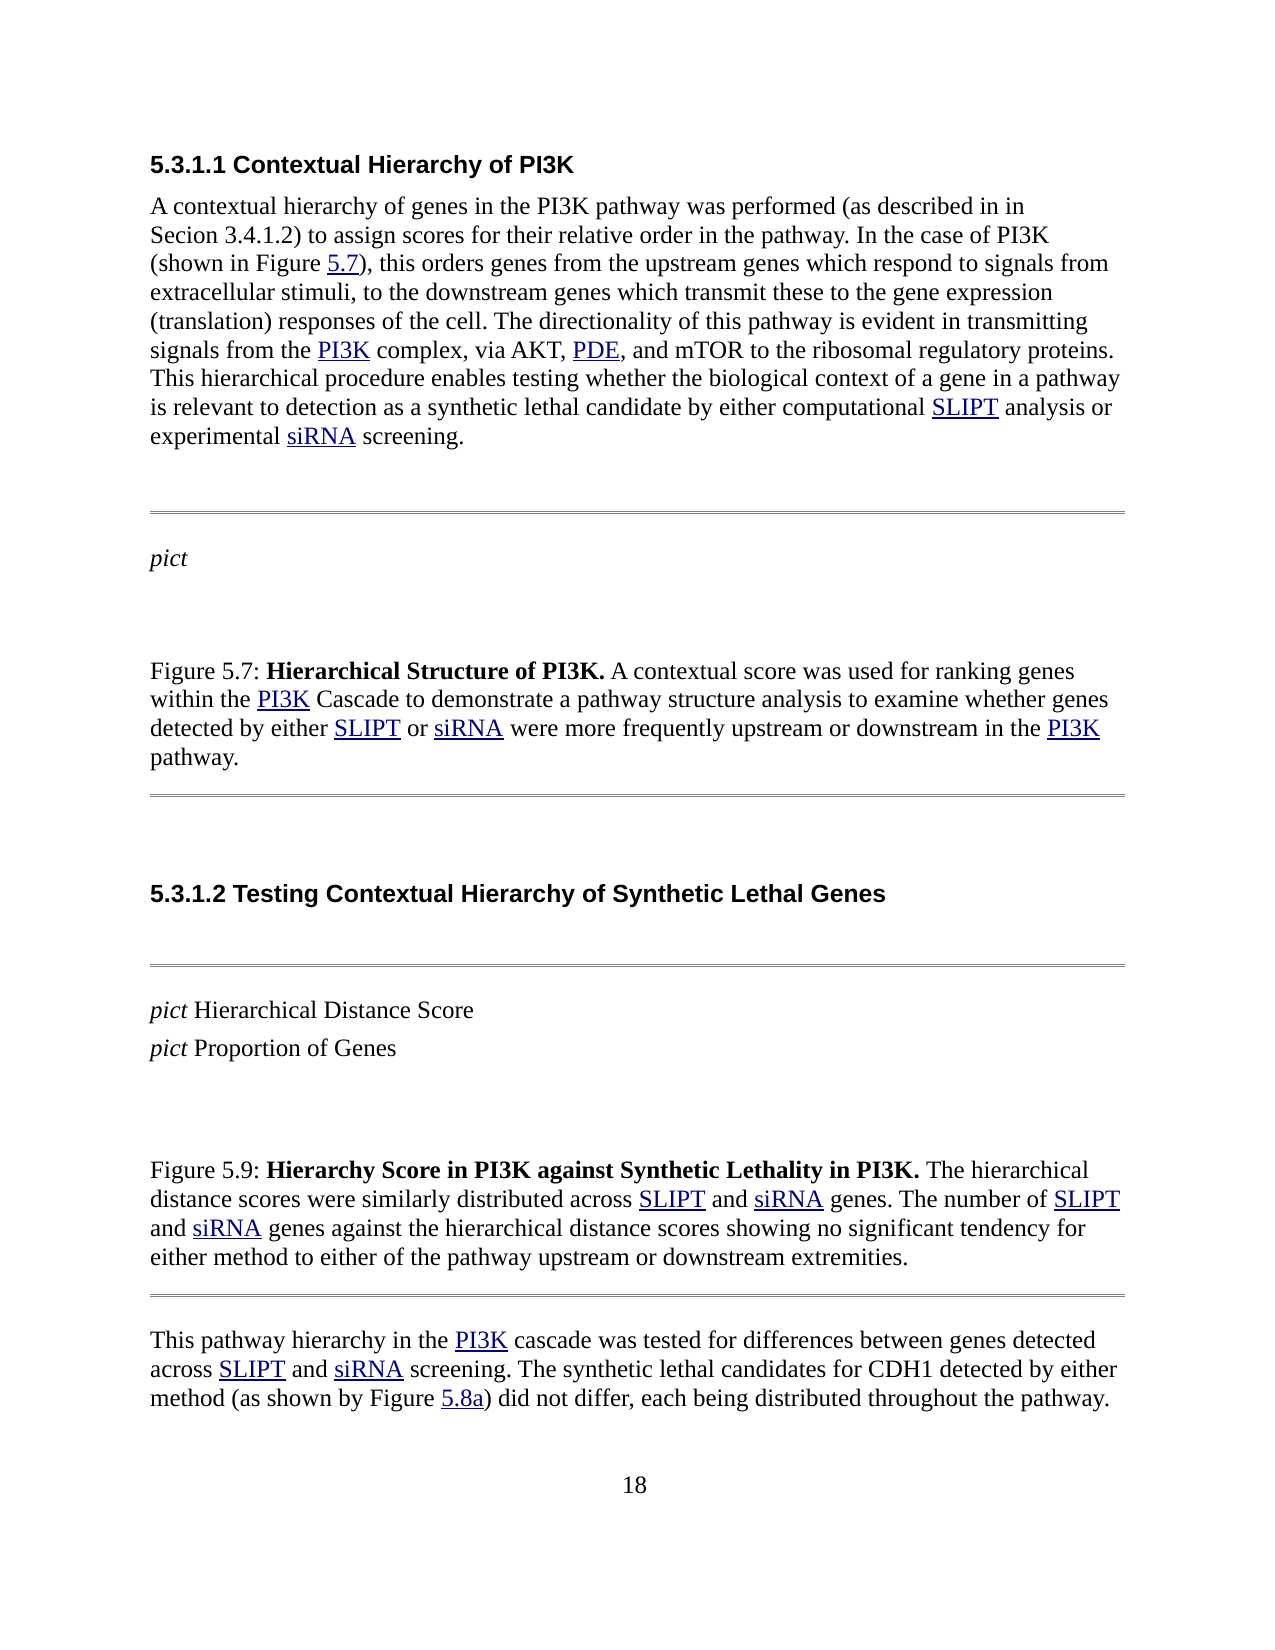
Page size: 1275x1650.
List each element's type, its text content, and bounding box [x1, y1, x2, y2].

subtitle 5.3.1.1 Contextual Hierarchy of PI3K [150, 150, 1125, 178]
text pict Proportion of Genes [150, 1033, 1125, 1062]
text Figure 5.7: Hierarchical Structure of PI3K. A contextual score was used for ranking genes within the PI3K Cascade to demonstrate a pathway structure analysis to examine whether genes detected by either SLIPT or siRNA were more frequently upstream or downstream in the PI3K pathway. [150, 656, 1125, 771]
text This pathway hierarchy in the PI3K cascade was tested for differences between genes detected across SLIPT and siRNA screening. The synthetic lethal candidates for CDH1 detected by either method (as shown by Figure 5.8a) did not differ, each being distributed throughout the pathway. [150, 1325, 1125, 1412]
text A contextual hierarchy of genes in the PI3K pathway was performed (as described in in Secion 3.4.1.2) to assign scores for their relative order in the pathway. In the case of PI3K (shown in Figure 5.7), this orders genes from the upstream genes which respond to signals from extracellular stimuli, to the downstream genes which transmit these to the gene expression (translation) responses of the cell. The directionality of this pathway is evident in transmitting signals from the PI3K complex, via AKT, PDE, and mTOR to the ribosomal regulatory proteins. This hierarchical procedure enables testing whether the biological context of a gene in a pathway is relevant to detection as a synthetic lethal candidate by either computational SLIPT analysis or experimental siRNA screening. [150, 191, 1125, 450]
text pict Hierarchical Distance Score [150, 996, 1125, 1024]
subtitle 5.3.1.2 Testing Contextual Hierarchy of Synthetic Lethal Genes [150, 879, 1125, 908]
text pict [150, 543, 1125, 571]
text Figure 5.9: Hierarchy Score in PI3K against Synthetic Lethality in PI3K. The hierarchical distance scores were similarly distributed across SLIPT and siRNA genes. The number of SLIPT and siRNA genes against the hierarchical distance scores showing no significant tendency for either method to either of the pathway upstream or downstream extremities. [150, 1155, 1125, 1270]
